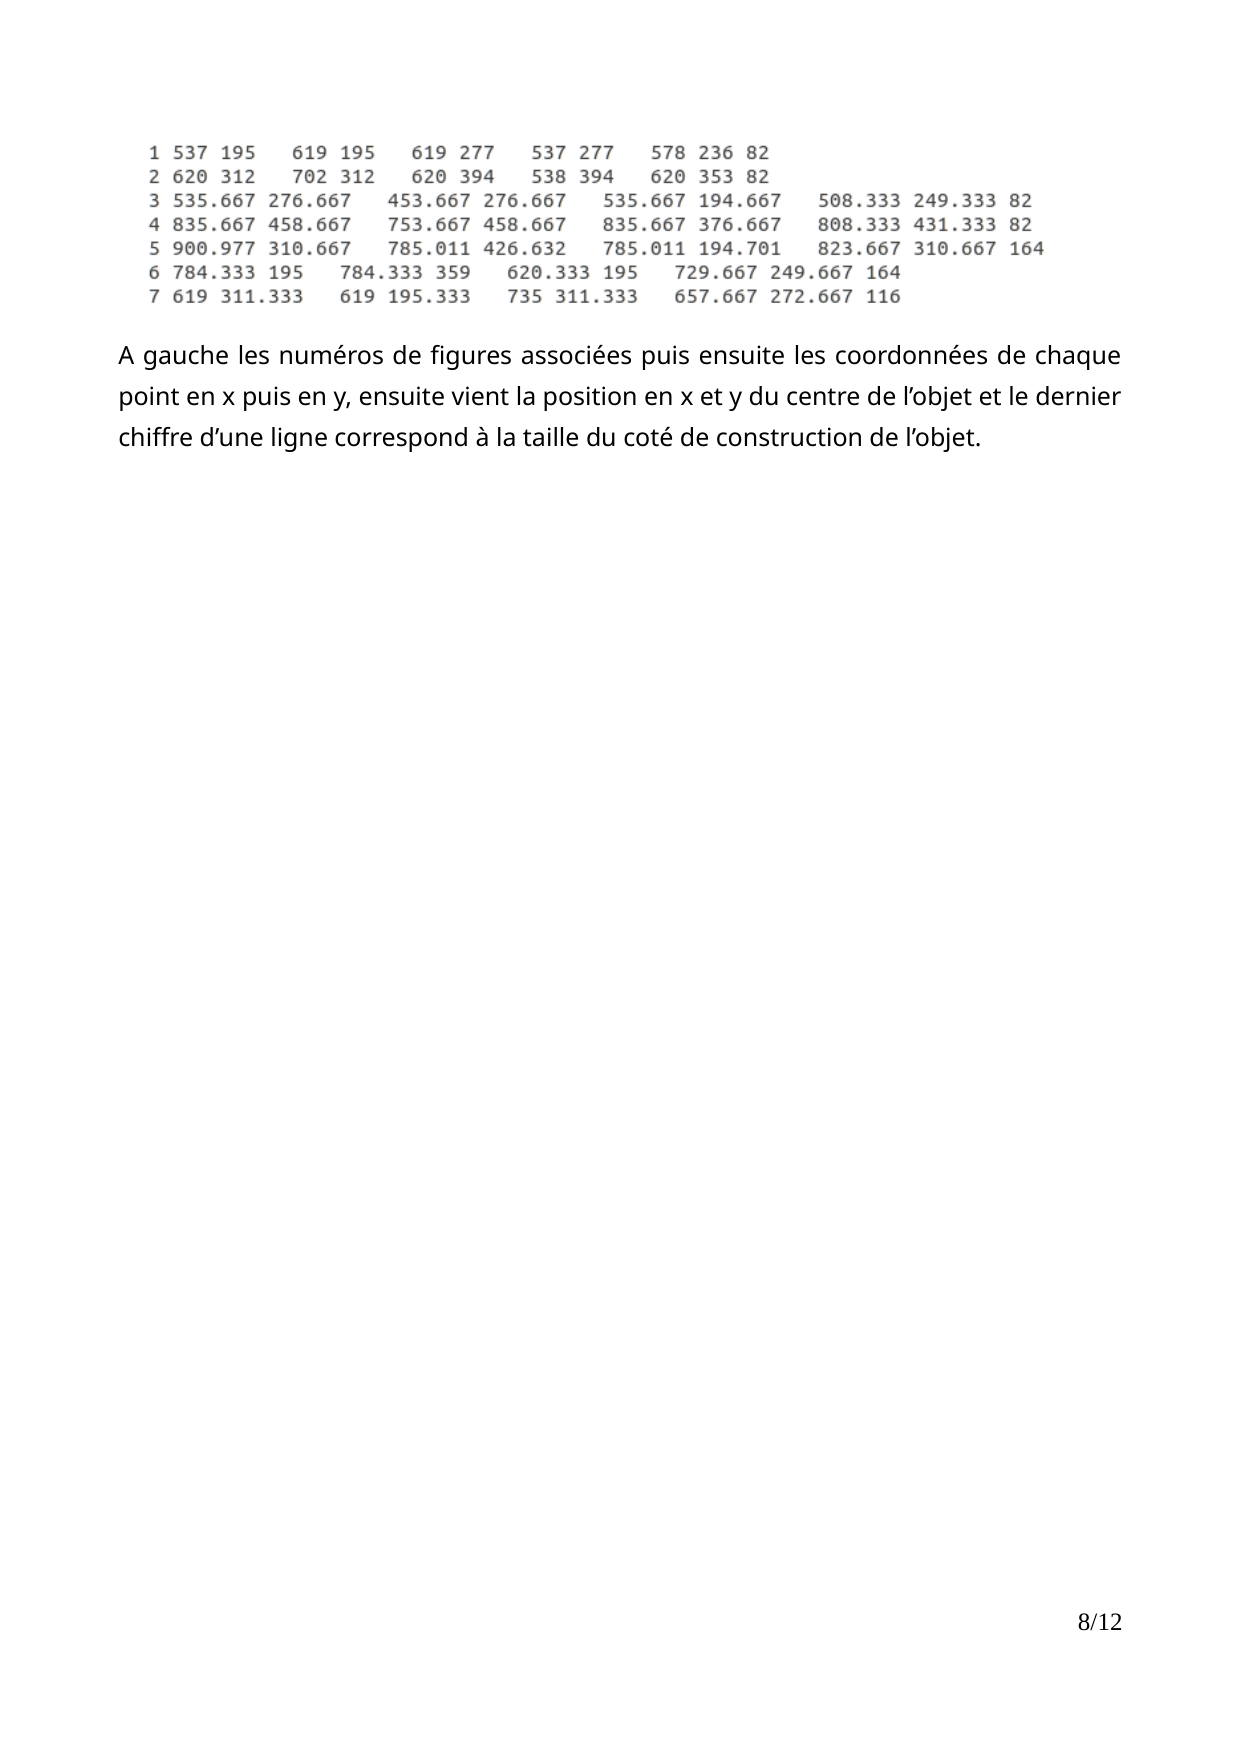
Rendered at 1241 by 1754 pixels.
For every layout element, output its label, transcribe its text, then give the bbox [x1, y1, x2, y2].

picture [146, 118, 1094, 315]
text A gauche les numéros de figures associées puis ensuite les coordonnées de chaque point en x puis en y, ensuite vient la position en x et y du centre de l’objet et le dernier chiffre d’une ligne correspond à la taille du coté de construction de l’objet. [118, 338, 1122, 453]
